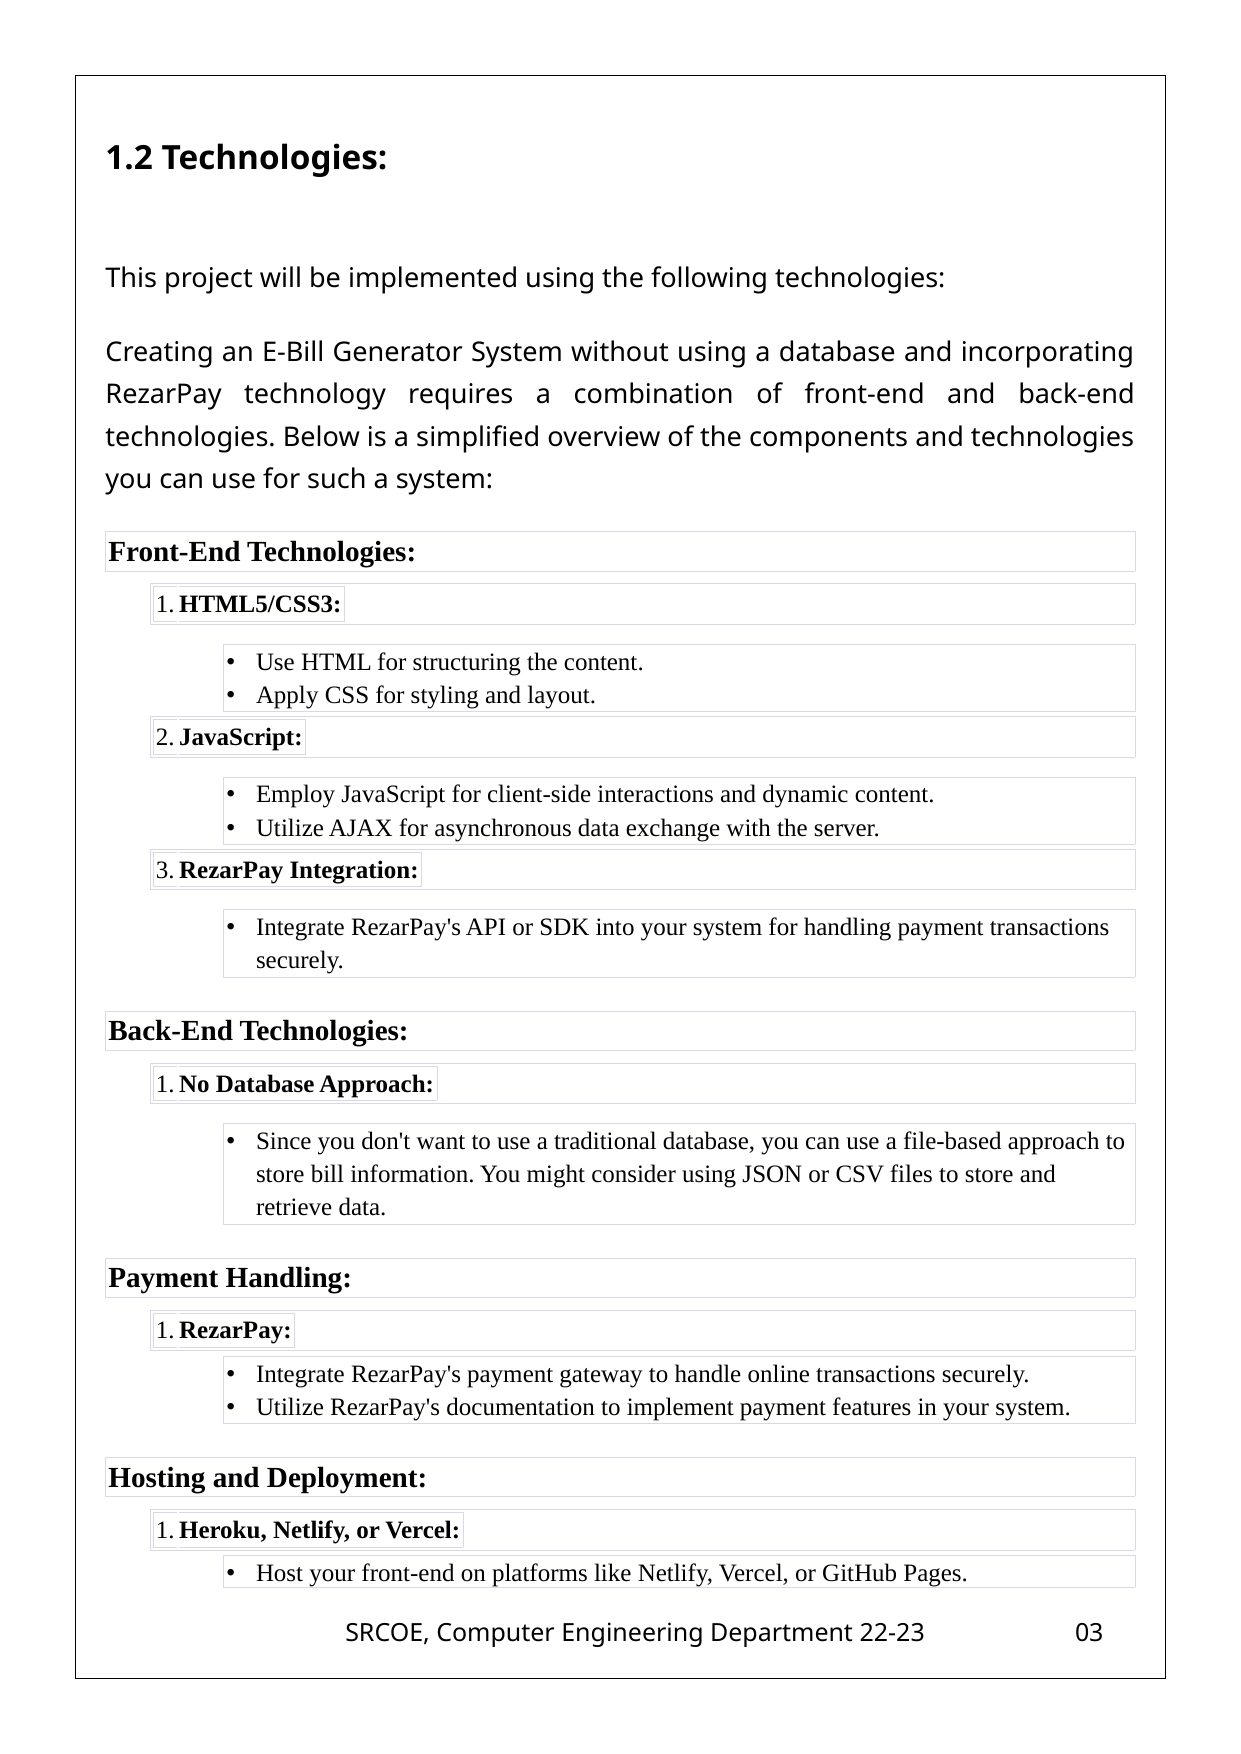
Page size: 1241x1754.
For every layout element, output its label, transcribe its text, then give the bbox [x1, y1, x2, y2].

list Employ JavaScript for client-side interactions and dynamic content. [224, 778, 1135, 808]
list Apply CSS for styling and layout. [224, 677, 1135, 711]
subtitle Payment Handling: [106, 1259, 1135, 1297]
list JavaScript: [151, 717, 1135, 757]
list HTML5/CSS3: [151, 584, 1135, 624]
text This project will be implemented using the following technologies: [105, 259, 1135, 296]
text Creating an E-Bill Generator System without using a database and incorporating RezarPay technology requires a combination of front-end and back-end technologies. Below is a simplified overview of the components and technologies you can use for such a system: [105, 332, 1135, 496]
list No Database Approach: [151, 1064, 1135, 1103]
list Heroku, Netlify, or Vercel: [151, 1510, 1135, 1550]
text 1.2 Technologies: [105, 134, 1135, 179]
list Integrate RezarPay's payment gateway to handle online transactions securely. [224, 1357, 1135, 1387]
subtitle Hosting and Deployment: [106, 1458, 1135, 1496]
list Utilize AJAX for asynchronous data exchange with the server. [224, 809, 1135, 844]
subtitle Front-End Technologies: [106, 532, 1135, 571]
list Use HTML for structuring the content. [224, 645, 1135, 676]
list Integrate RezarPay's API or SDK into your system for handling payment transactions securely. [224, 910, 1135, 977]
list Utilize RezarPay's documentation to implement payment features in your system. [224, 1389, 1135, 1423]
list RezarPay Integration: [151, 850, 1135, 889]
list Since you don't want to use a traditional database, you can use a file-based approach to store bill information. You might consider using JSON or CSV files to store and retrieve data. [224, 1124, 1135, 1224]
subtitle Back-End Technologies: [106, 1012, 1135, 1050]
list Host your front-end on platforms like Netlify, Vercel, or GitHub Pages. [224, 1556, 1135, 1587]
list RezarPay: [151, 1311, 1135, 1350]
